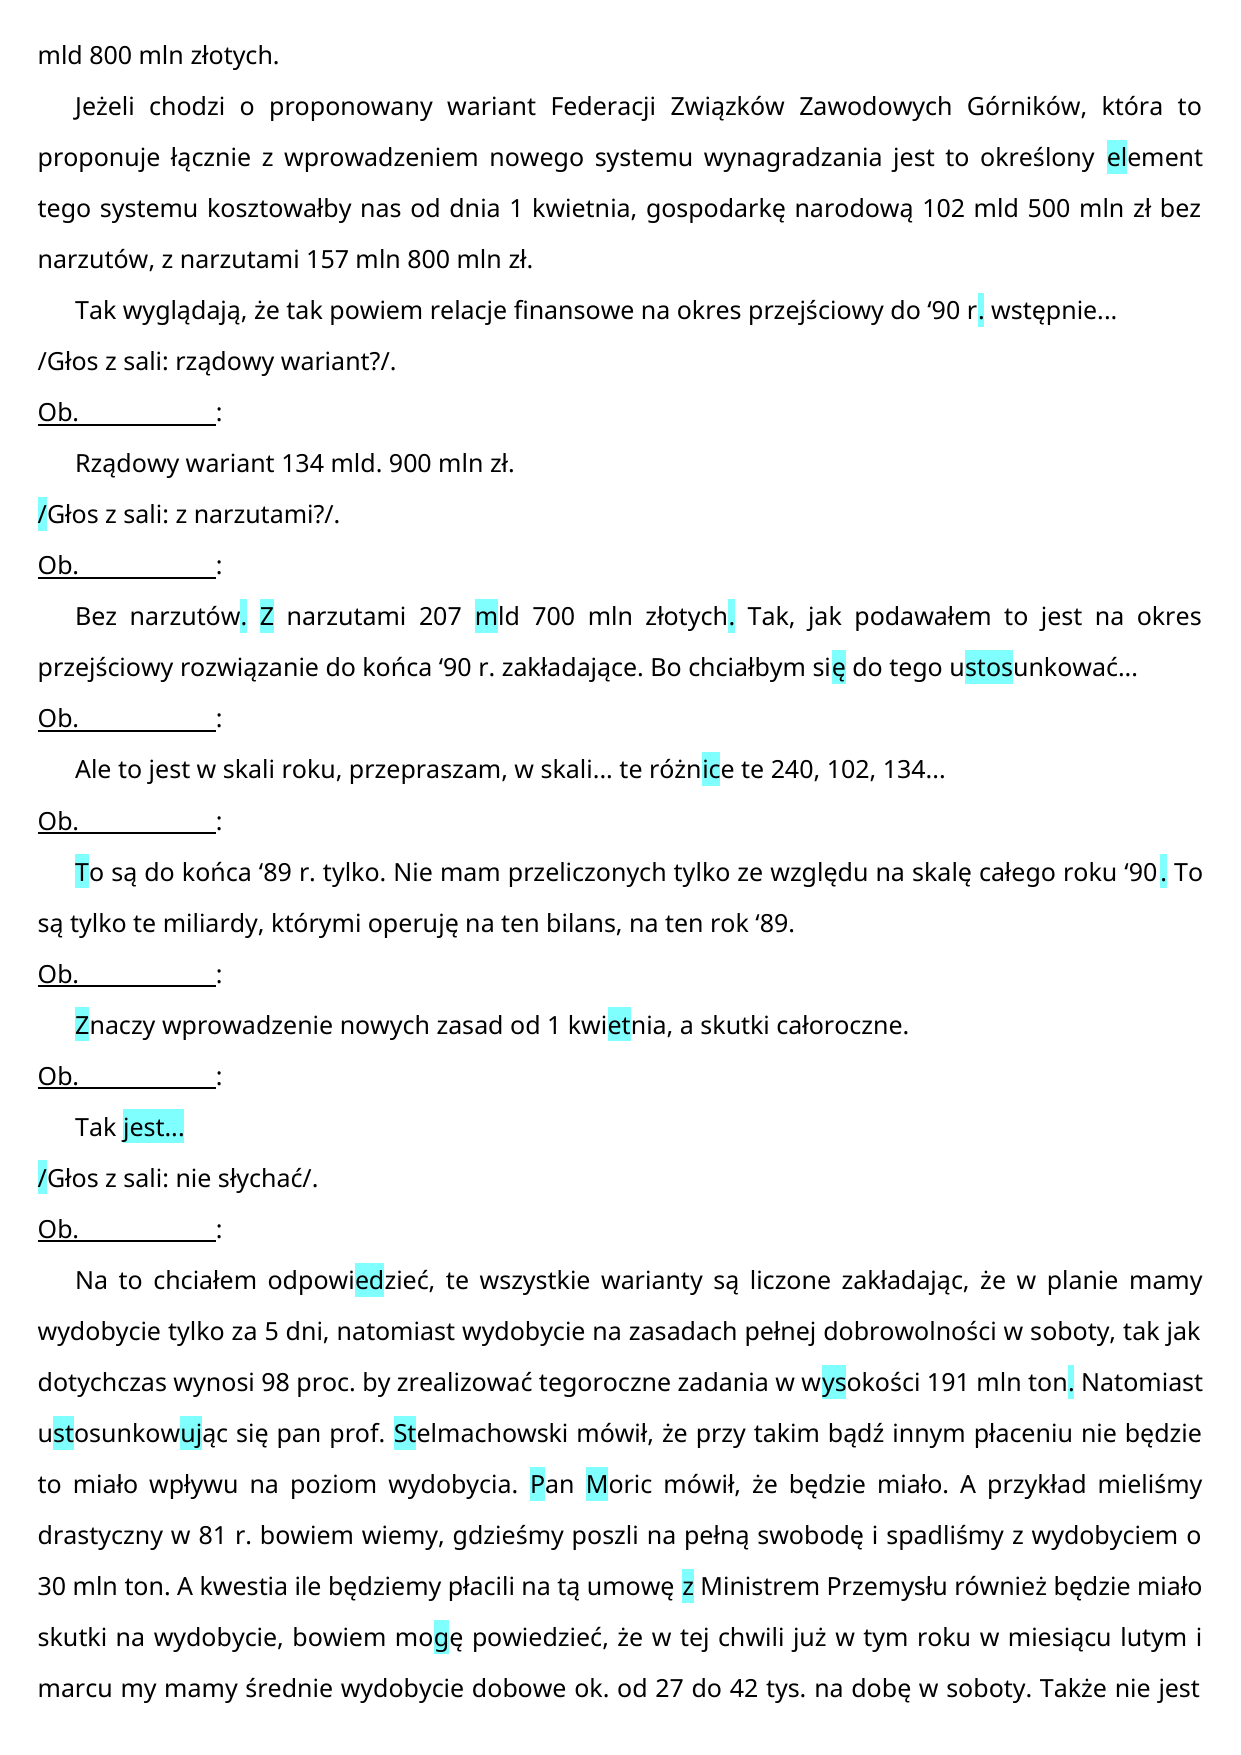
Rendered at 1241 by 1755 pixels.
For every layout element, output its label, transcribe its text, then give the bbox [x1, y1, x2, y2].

text /Głos z sali: nie słychać/. [37, 1160, 1203, 1194]
text Rządowy wariant 134 mld. 900 mln zł. [37, 446, 1203, 480]
text Tak wyglądają, że tak powiem relacje finansowe na okres przejściowy do ‘90 r. wstępnie... [37, 293, 1203, 327]
text Jeżeli chodzi o proponowany wariant Federacji Związków Zawodowych Górników, która to proponuje łącznie z wprowadzeniem nowego systemu wynagradzania jest to określony element tego systemu kosztowałby nas od dnia 1 kwietnia, gospodarkę narodową 102 mld 500 mln zł bez narzutów, z narzutami 157 mln 800 mln zł. [37, 88, 1203, 276]
text Ale to jest w skali roku, przepraszam, w skali... te różnice te 240, 102, 134... [37, 752, 1203, 786]
text Ob. : [37, 395, 1203, 429]
text mld 800 mln złotych. [37, 37, 1203, 72]
text Ob. : [37, 548, 1203, 582]
text Ob. : [37, 956, 1203, 990]
text /Głos z sali: rządowy wariant?/. [37, 344, 1203, 378]
text Na to chciałem odpowiedzieć, te wszystkie warianty są liczone zakładając, że w planie mamy wydobycie tylko za 5 dni, natomiast wydobycie na zasadach pełnej dobrowolności w soboty, tak jak dotychczas wynosi 98 proc. by zrealizować tegoroczne zadania w wysokości 191 mln ton. Natomiast ustosunkowując się pan prof. Stelmachowski mówił, że przy takim bądź innym płaceniu nie będzie to miało wpływu na poziom wydobycia. Pan Moric mówił, że będzie miało. A przykład mieliśmy drastyczny w 81 r. bowiem wiemy, gdzieśmy poszli na pełną swobodę i spadliśmy z wydobyciem o 30 mln ton. A kwestia ile będziemy płacili na tą umowę z Ministrem Przemysłu również będzie miało skutki na wydobycie, bowiem mogę powiedzieć, że w tej chwili już w tym roku w miesiącu lutym i marcu my mamy średnie wydobycie dobowe ok. od 27 do 42 tys. na dobę w soboty. Także nie jest [37, 1262, 1203, 1705]
text Znaczy wprowadzenie nowych zasad od 1 kwietnia, a skutki całoroczne. [37, 1007, 1203, 1041]
text /Głos z sali: z narzutami?/. [37, 497, 1203, 531]
text Bez narzutów. Z narzutami 207 mld 700 mln złotych. Tak, jak podawałem to jest na okres przejściowy rozwiązanie do końca ‘90 r. zakładające. Bo chciałbym się do tego ustosunkować... [37, 599, 1203, 684]
text Ob. : [37, 701, 1203, 735]
text Tak jest... [37, 1109, 1203, 1143]
text Ob. : [37, 1211, 1203, 1246]
text Ob. : [37, 803, 1203, 837]
text To są do końca ‘89 r. tylko. Nie mam przeliczonych tylko ze względu na skalę całego roku ‘90. To są tylko te miliardy, którymi operuję na ten bilans, na ten rok ‘89. [37, 854, 1203, 939]
text Ob. : [37, 1058, 1203, 1092]
